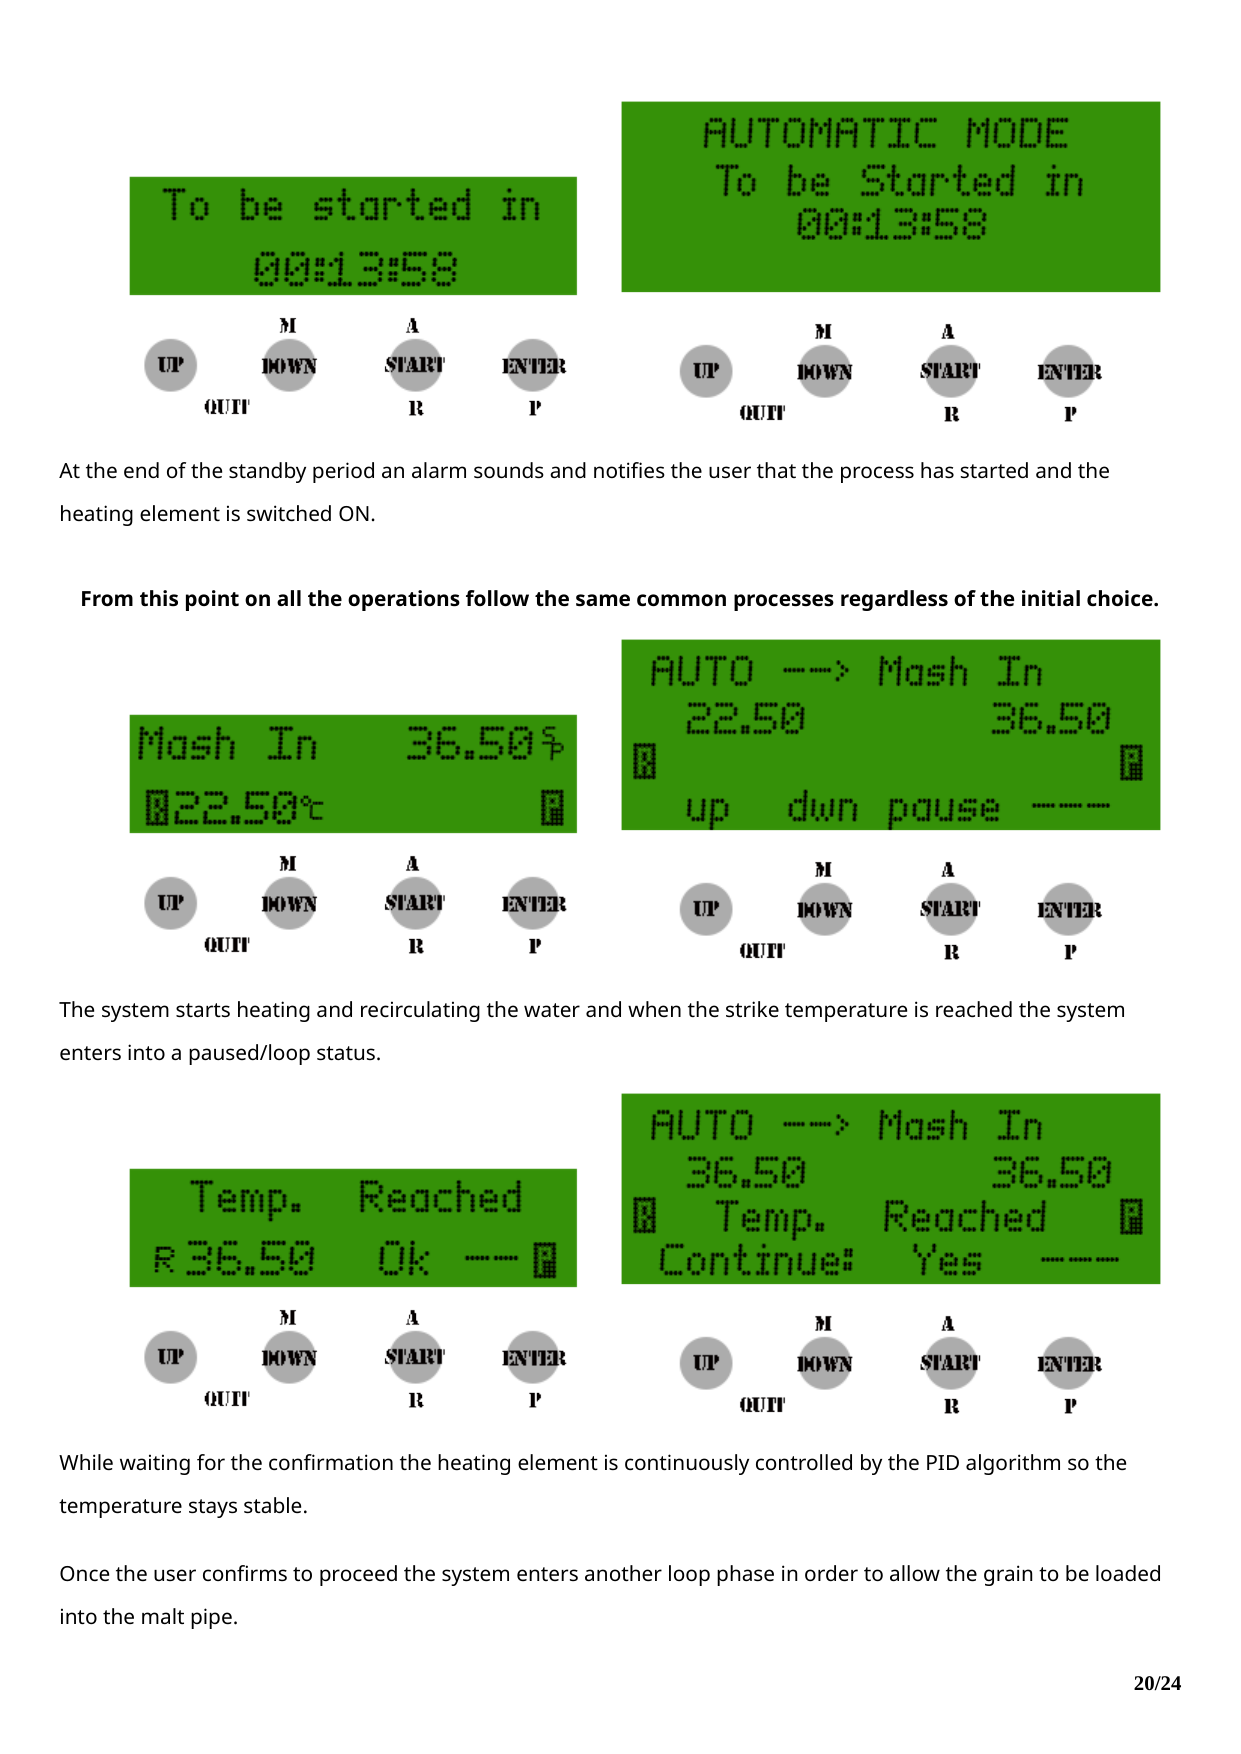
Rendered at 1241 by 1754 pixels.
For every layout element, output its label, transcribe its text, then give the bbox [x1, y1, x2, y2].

text Once the user confirms to proceed the system enters another loop phase in order to allow the grain to be loaded into the malt pipe. [59, 1559, 1181, 1630]
picture [59, 88, 1182, 443]
text From this point on all the operations follow the same common processes regardless of the initial choice. [59, 584, 1181, 613]
text The system starts heating and recirculating the water and when the strike temperature is reached the system enters into a paused/loop status. [59, 981, 1181, 1066]
text At the end of the standby period an alarm sounds and notifies the user that the process has started and the heating element is switched ON. [59, 443, 1181, 528]
picture [59, 627, 1182, 981]
picture [59, 1080, 1182, 1435]
text While waiting for the confirmation the heating element is continuously controlled by the PID algorithm so the temperature stays stable. [59, 1435, 1181, 1519]
